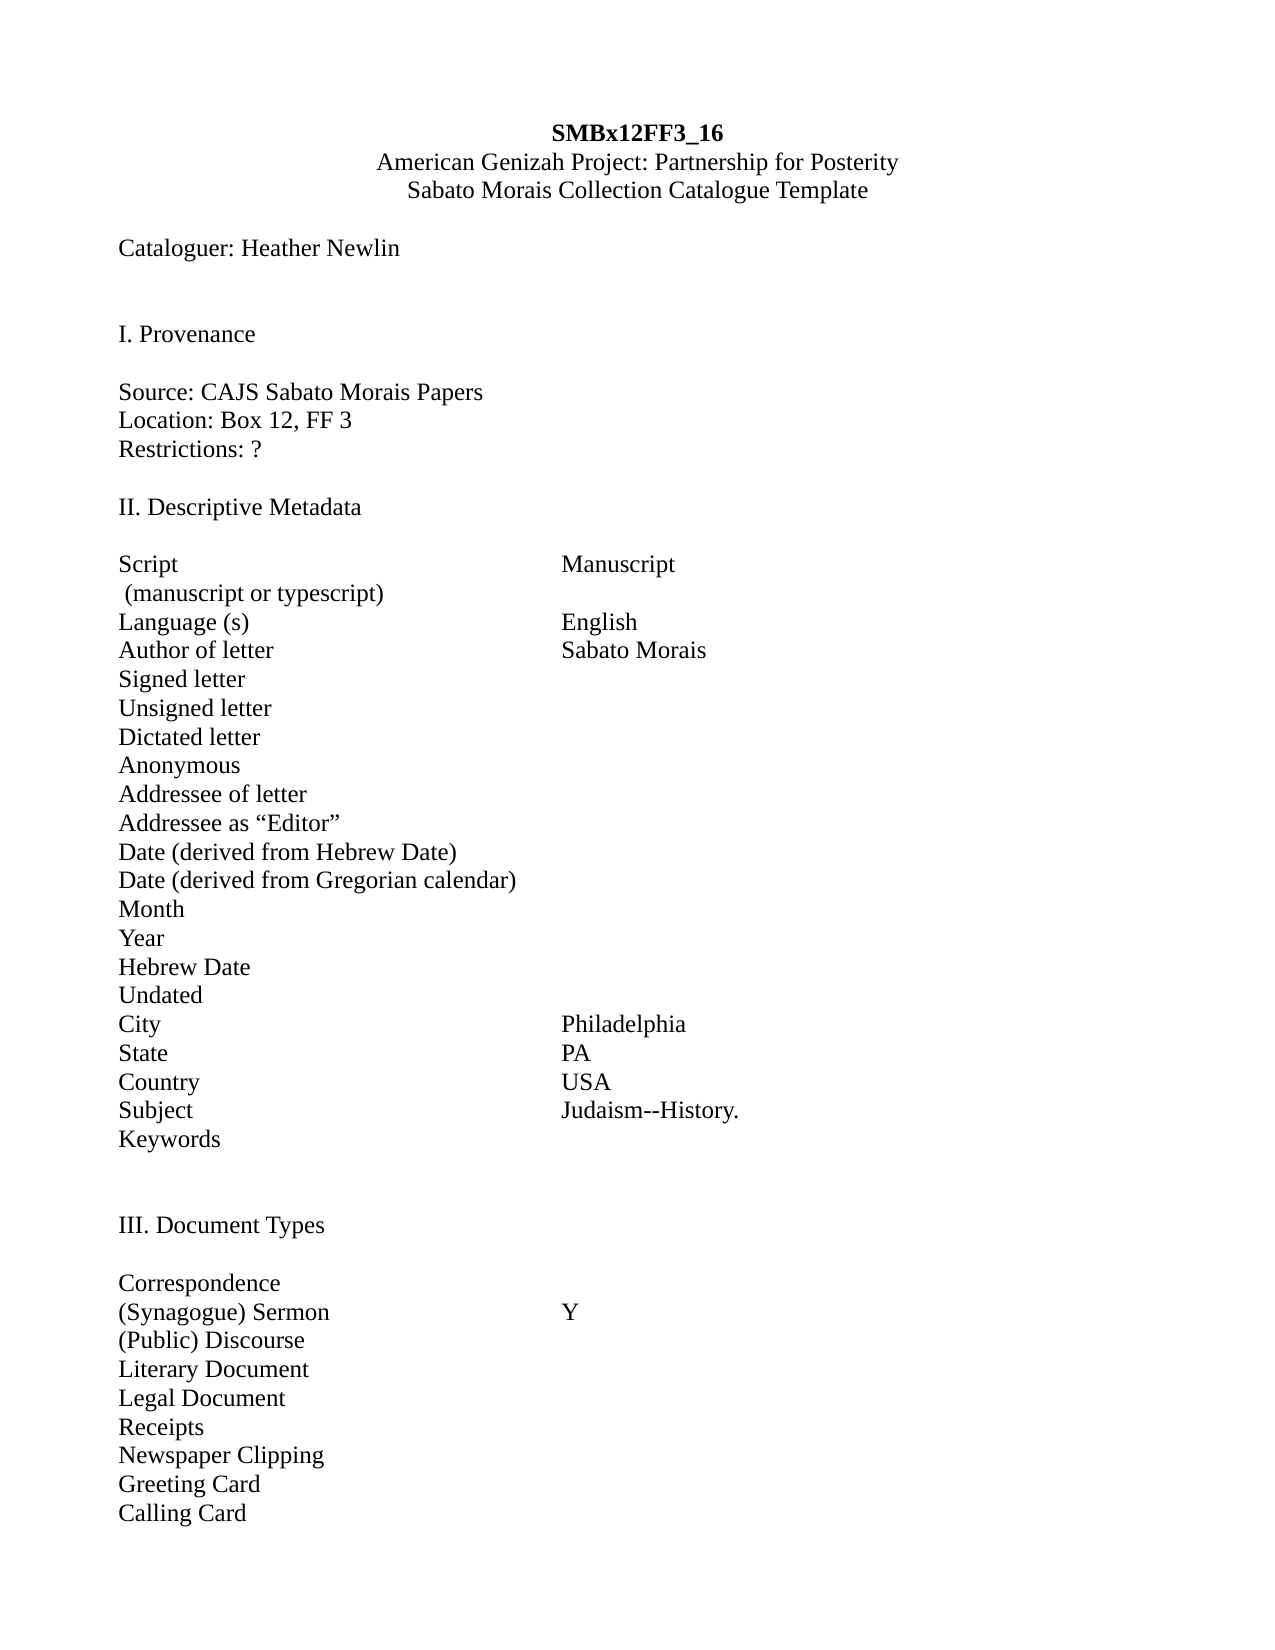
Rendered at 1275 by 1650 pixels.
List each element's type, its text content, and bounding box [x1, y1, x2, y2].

text Receipts [118, 1412, 1157, 1441]
text Date (derived from Hebrew Date) [118, 837, 1157, 866]
text Signed letter [118, 664, 1157, 693]
text Undated [118, 981, 1157, 1009]
text Year [118, 923, 1157, 952]
text City Philadelphia [118, 1009, 1157, 1038]
text Dictated letter [118, 722, 1157, 751]
text Correspondence [118, 1268, 1157, 1297]
text Addressee as “Editor” [118, 808, 1157, 837]
text I. Provenance [118, 319, 1157, 348]
text Newspaper Clipping [118, 1441, 1157, 1469]
text III. Document Types [118, 1211, 1157, 1239]
text (Synagogue) Sermon Y [118, 1297, 1157, 1326]
text Restrictions: ? [118, 434, 1157, 463]
text Subject Judaism--History. [118, 1096, 1157, 1124]
text Language (s) English [118, 607, 1157, 636]
text Literary Document [118, 1354, 1157, 1383]
text Legal Document [118, 1383, 1157, 1412]
text Sabato Morais Collection Catalogue Template [118, 176, 1157, 204]
text Month [118, 894, 1157, 923]
text Country USA [118, 1067, 1157, 1096]
text State PA [118, 1038, 1157, 1067]
text Date (derived from Gregorian calendar) [118, 866, 1157, 894]
text Script Manuscript [118, 549, 1157, 578]
text SMBx12FF3_16 [118, 118, 1157, 147]
text Cataloguer: Heather Newlin [118, 233, 1157, 262]
text Author of letter Sabato Morais [118, 636, 1157, 664]
text Calling Card [118, 1498, 1157, 1527]
text II. Descriptive Metadata [118, 492, 1157, 521]
text Greeting Card [118, 1469, 1157, 1498]
text Hebrew Date [118, 952, 1157, 981]
text Anonymous [118, 751, 1157, 779]
text Unsigned letter [118, 693, 1157, 722]
text (Public) Discourse [118, 1326, 1157, 1354]
text Addressee of letter [118, 779, 1157, 808]
text American Genizah Project: Partnership for Posterity [118, 147, 1157, 176]
text (manuscript or typescript) [118, 578, 1157, 607]
text Keywords [118, 1124, 1157, 1153]
text Location: Box 12, FF 3 [118, 406, 1157, 434]
text Source: CAJS Sabato Morais Papers [118, 377, 1157, 406]
